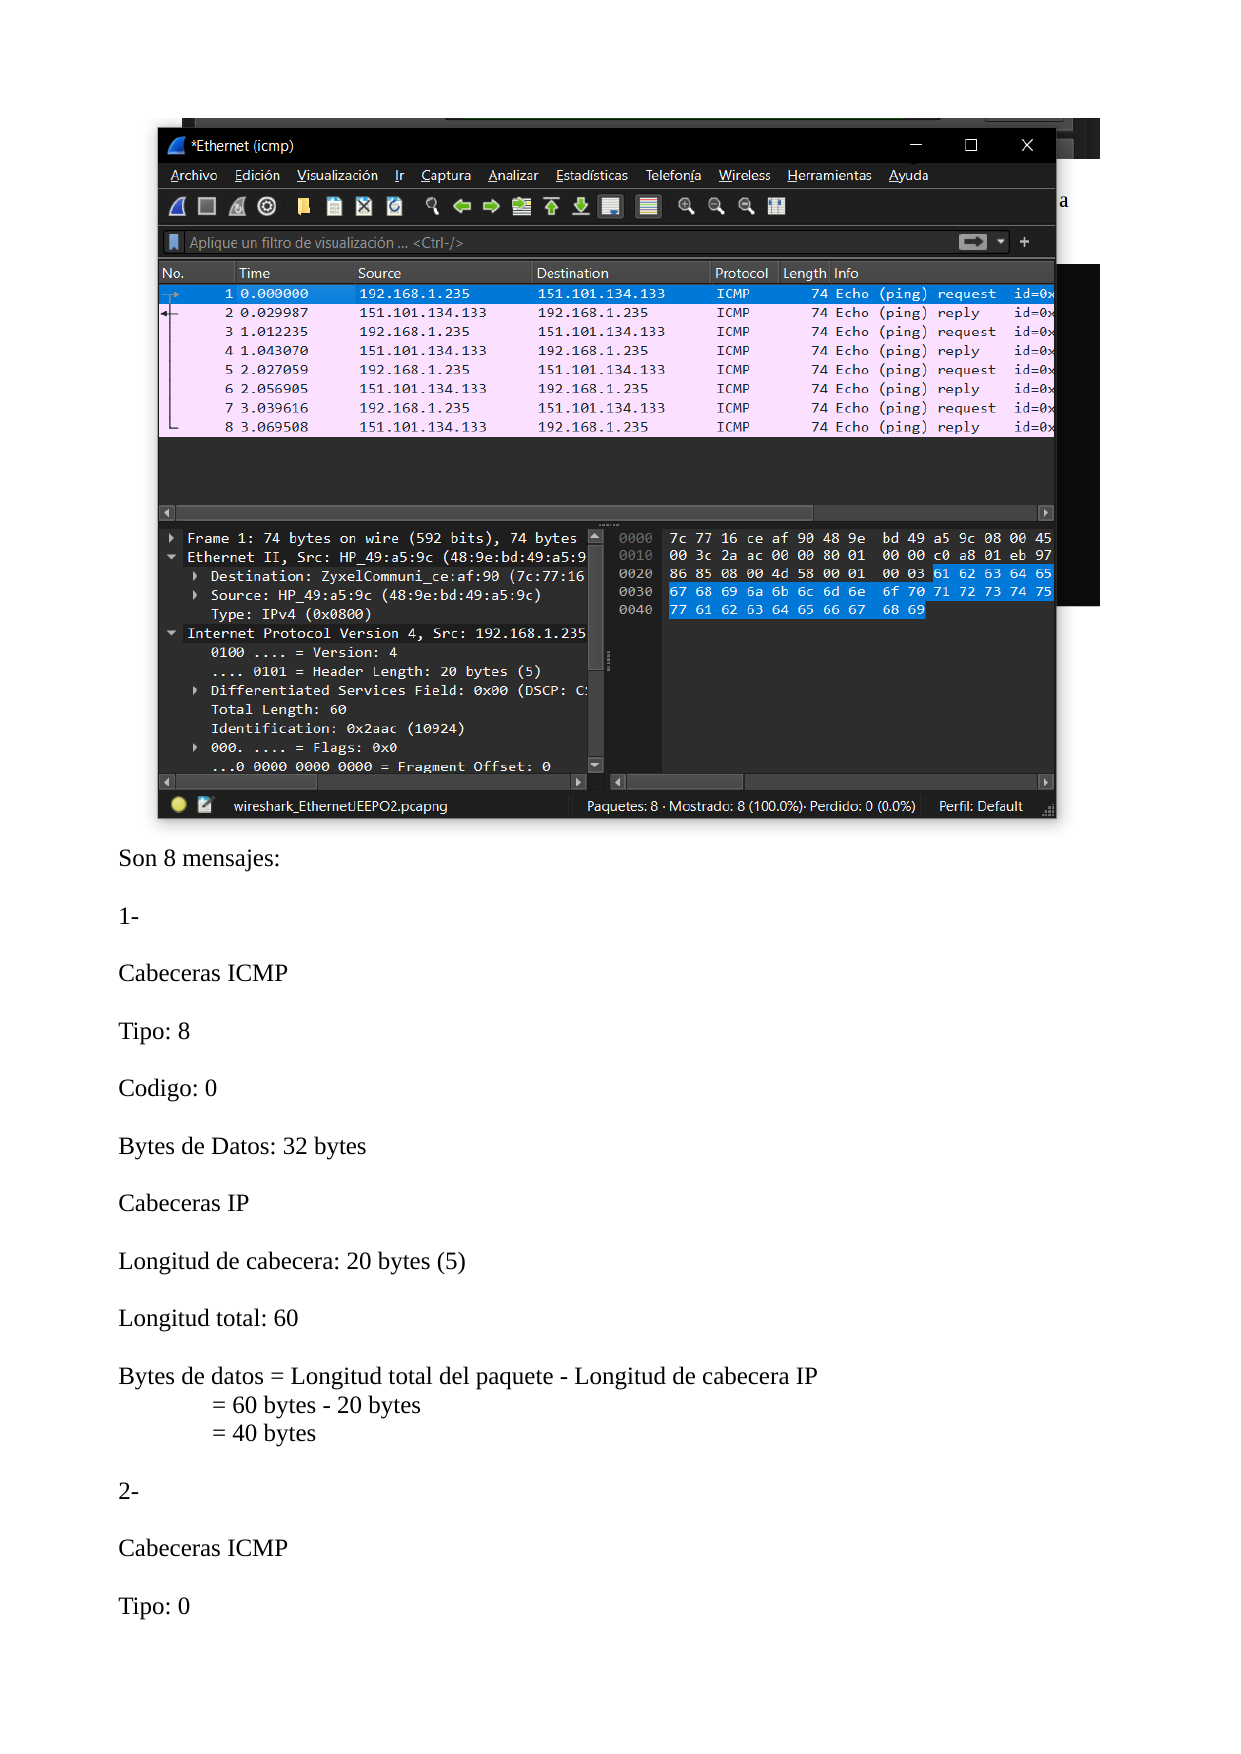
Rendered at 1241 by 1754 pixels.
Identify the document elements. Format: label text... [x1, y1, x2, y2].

text Codigo: 0 [118, 1073, 1122, 1102]
text Bytes de datos = Longitud total del paquete - Longitud de cabecera IP [118, 1361, 1122, 1390]
text Tipo: 0 [118, 1591, 1122, 1620]
text = 40 bytes [118, 1418, 1122, 1447]
text 1- [118, 901, 1122, 930]
picture [118, 118, 1123, 844]
text Cabeceras ICMP [118, 958, 1122, 987]
text Cabeceras ICMP [118, 1533, 1122, 1562]
text = 60 bytes - 20 bytes [118, 1390, 1122, 1418]
text Son 8 mensajes: [118, 844, 1122, 872]
text Cabeceras IP [118, 1188, 1122, 1217]
text Longitud de cabecera: 20 bytes (5) [118, 1246, 1122, 1275]
text 2- [118, 1476, 1122, 1505]
text Tipo: 8 [118, 1016, 1122, 1045]
text Longitud total: 60 [118, 1303, 1122, 1332]
text Bytes de Datos: 32 bytes [118, 1131, 1122, 1160]
